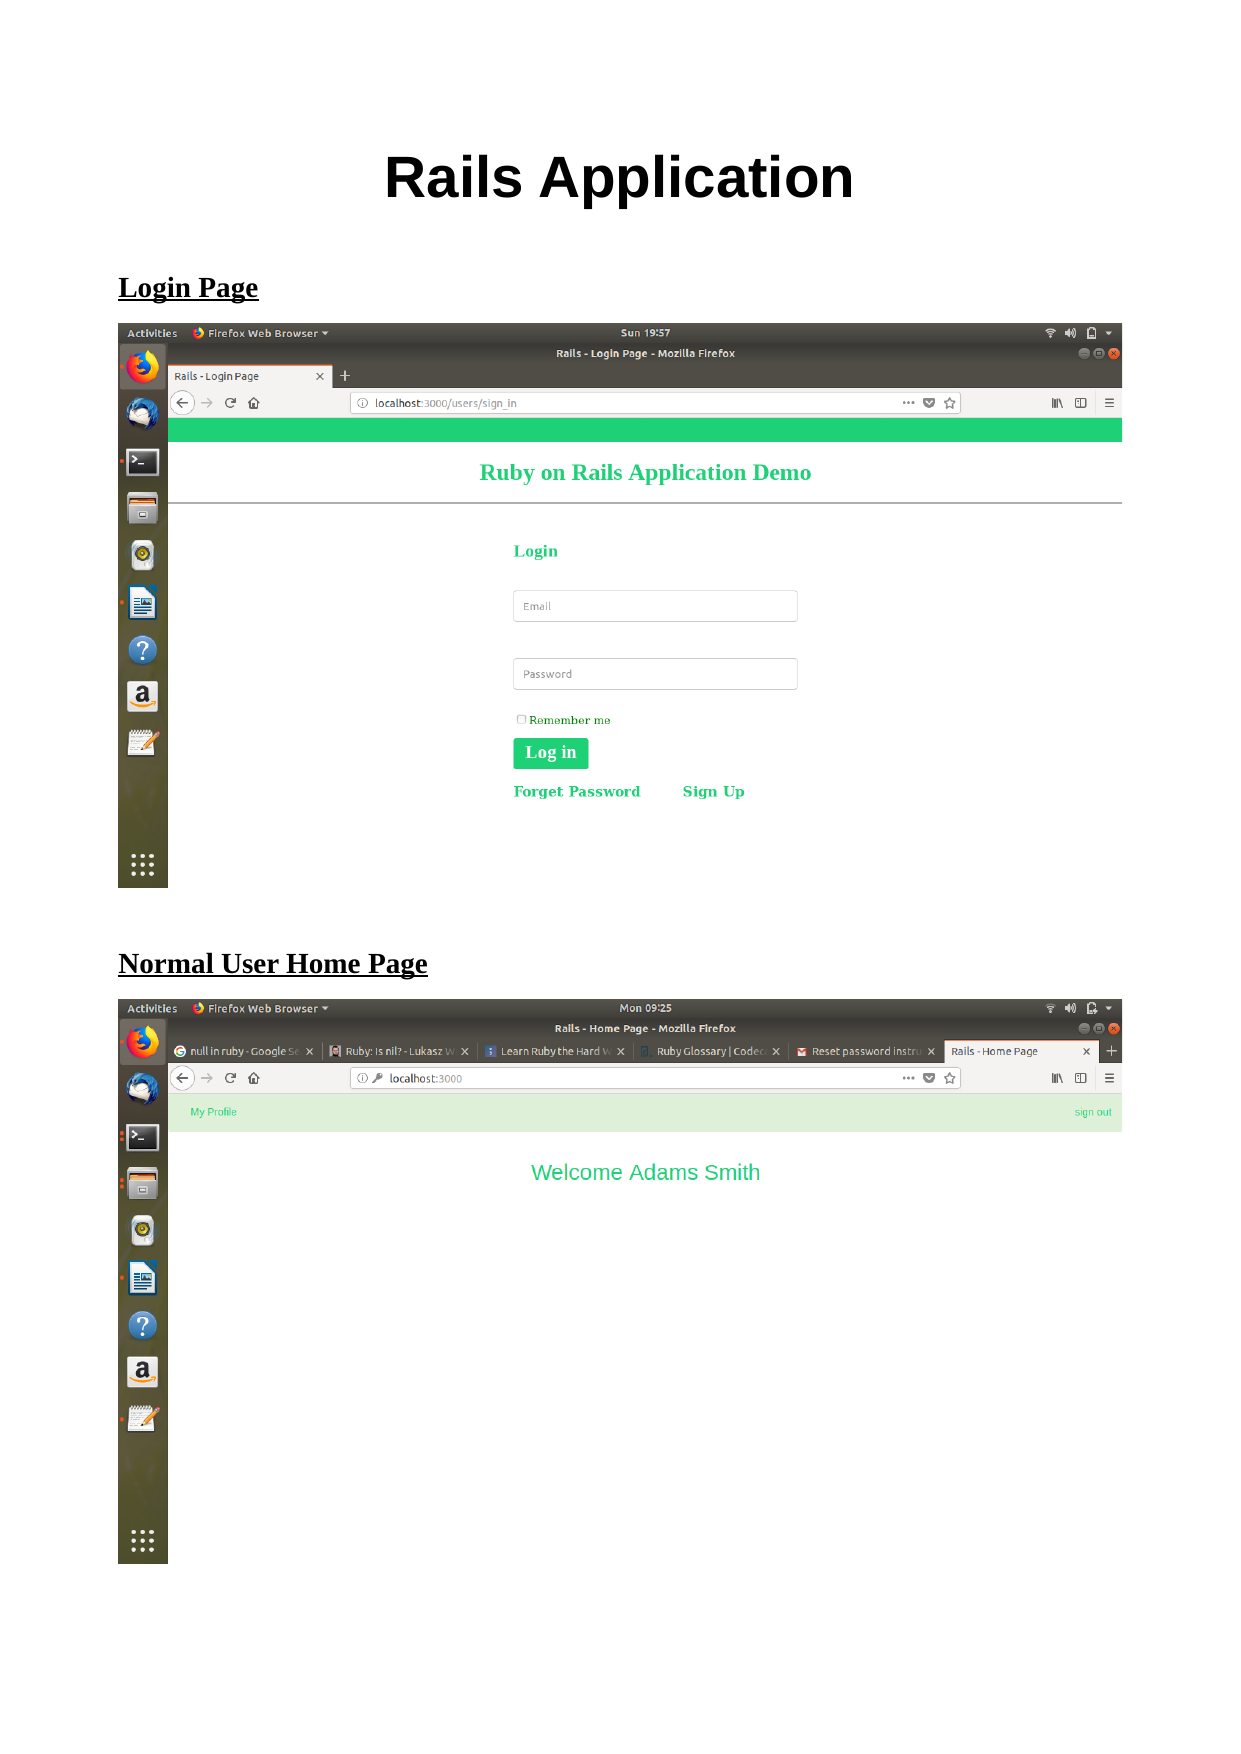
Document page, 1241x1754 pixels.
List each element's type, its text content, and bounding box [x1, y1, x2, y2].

picture [118, 323, 1123, 888]
text Login Page [118, 270, 1122, 304]
text Normal User Home Page [118, 946, 1122, 979]
title Rails Application [118, 143, 1122, 210]
picture [118, 999, 1123, 1564]
